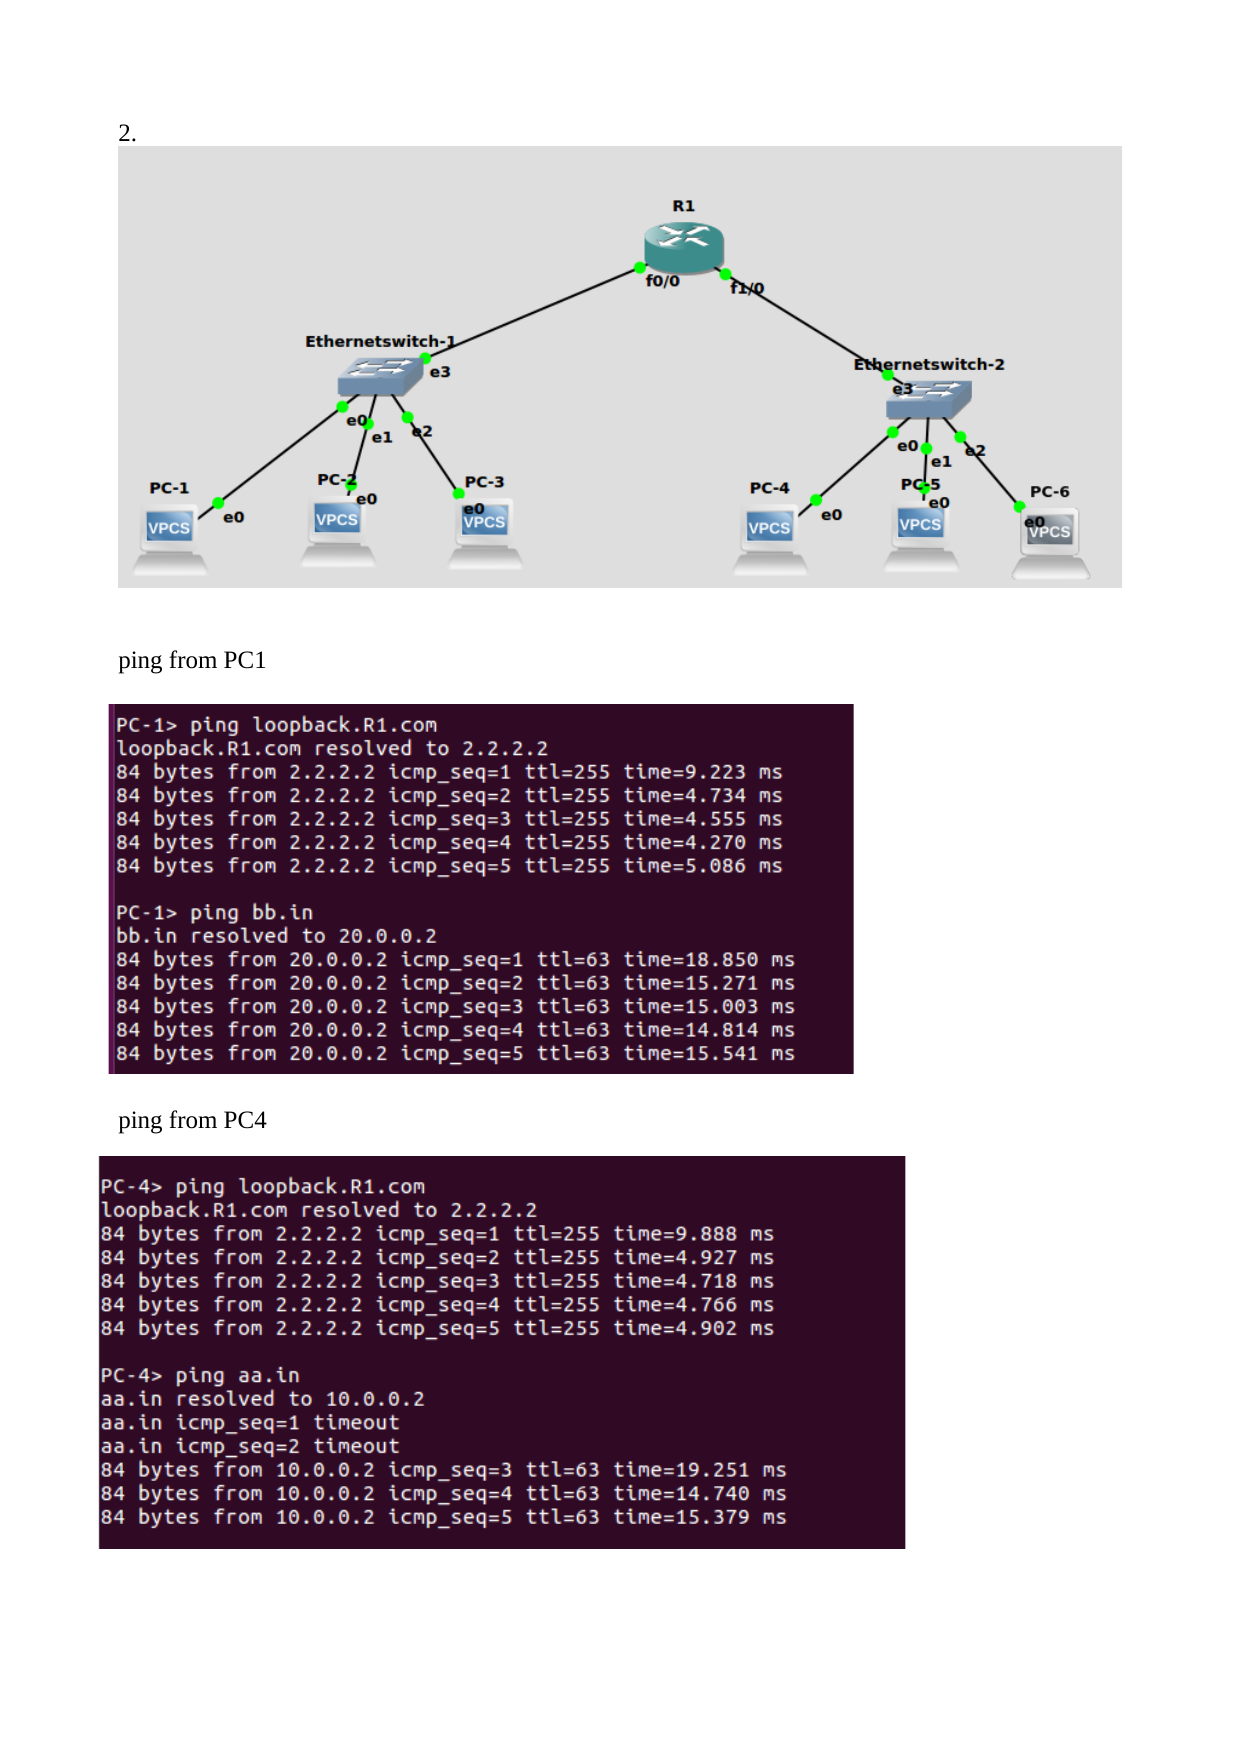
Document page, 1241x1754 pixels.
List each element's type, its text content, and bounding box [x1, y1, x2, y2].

text ping from PC1 [118, 645, 1122, 673]
picture [108, 704, 854, 1074]
text ping from PC4 [118, 1105, 1122, 1133]
text 2. [118, 118, 1122, 146]
picture [118, 146, 1123, 588]
picture [98, 1156, 906, 1549]
